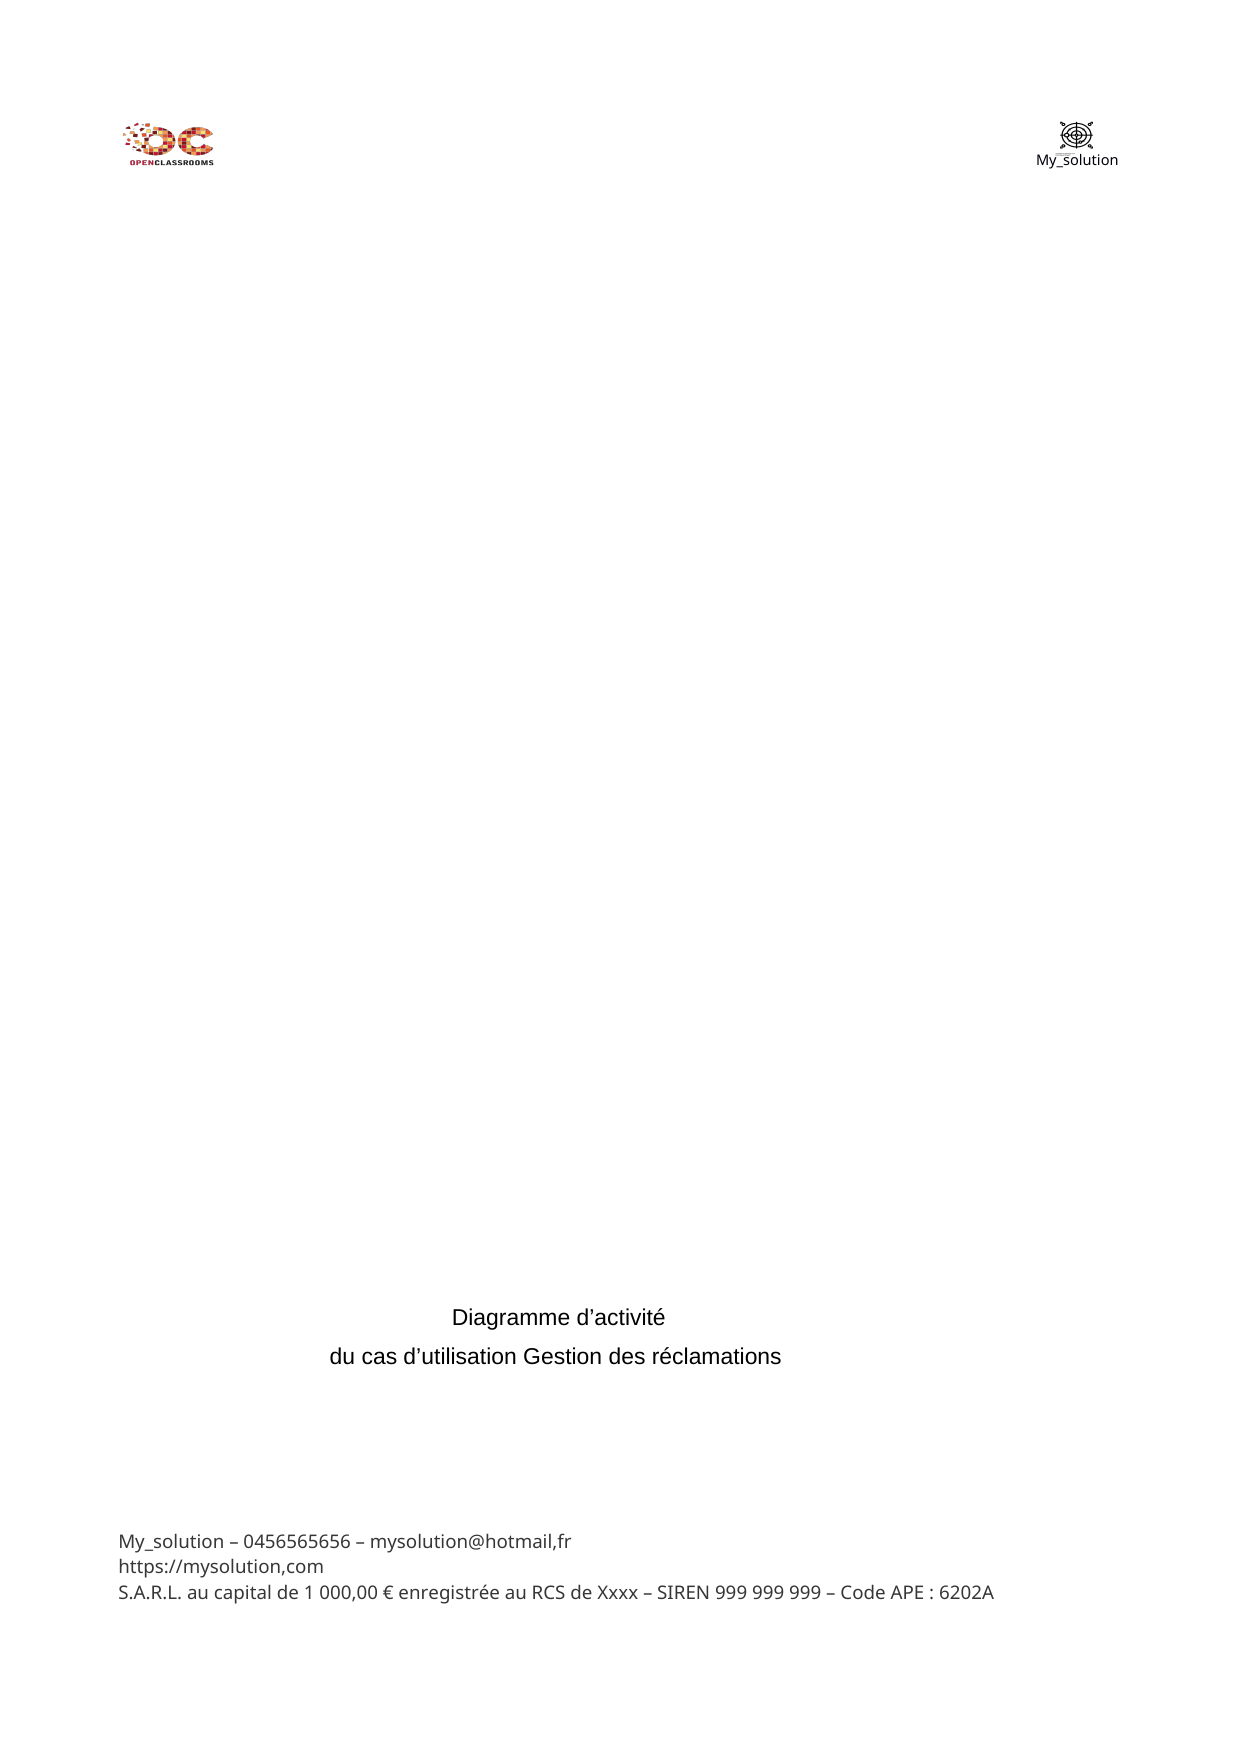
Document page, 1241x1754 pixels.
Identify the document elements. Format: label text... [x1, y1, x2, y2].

picture [1052, 118, 1101, 158]
text Diagramme d’activité [118, 1112, 1122, 1330]
text du cas d’utilisation Gestion des réclamations [118, 1343, 1122, 1369]
picture [119, 118, 217, 170]
